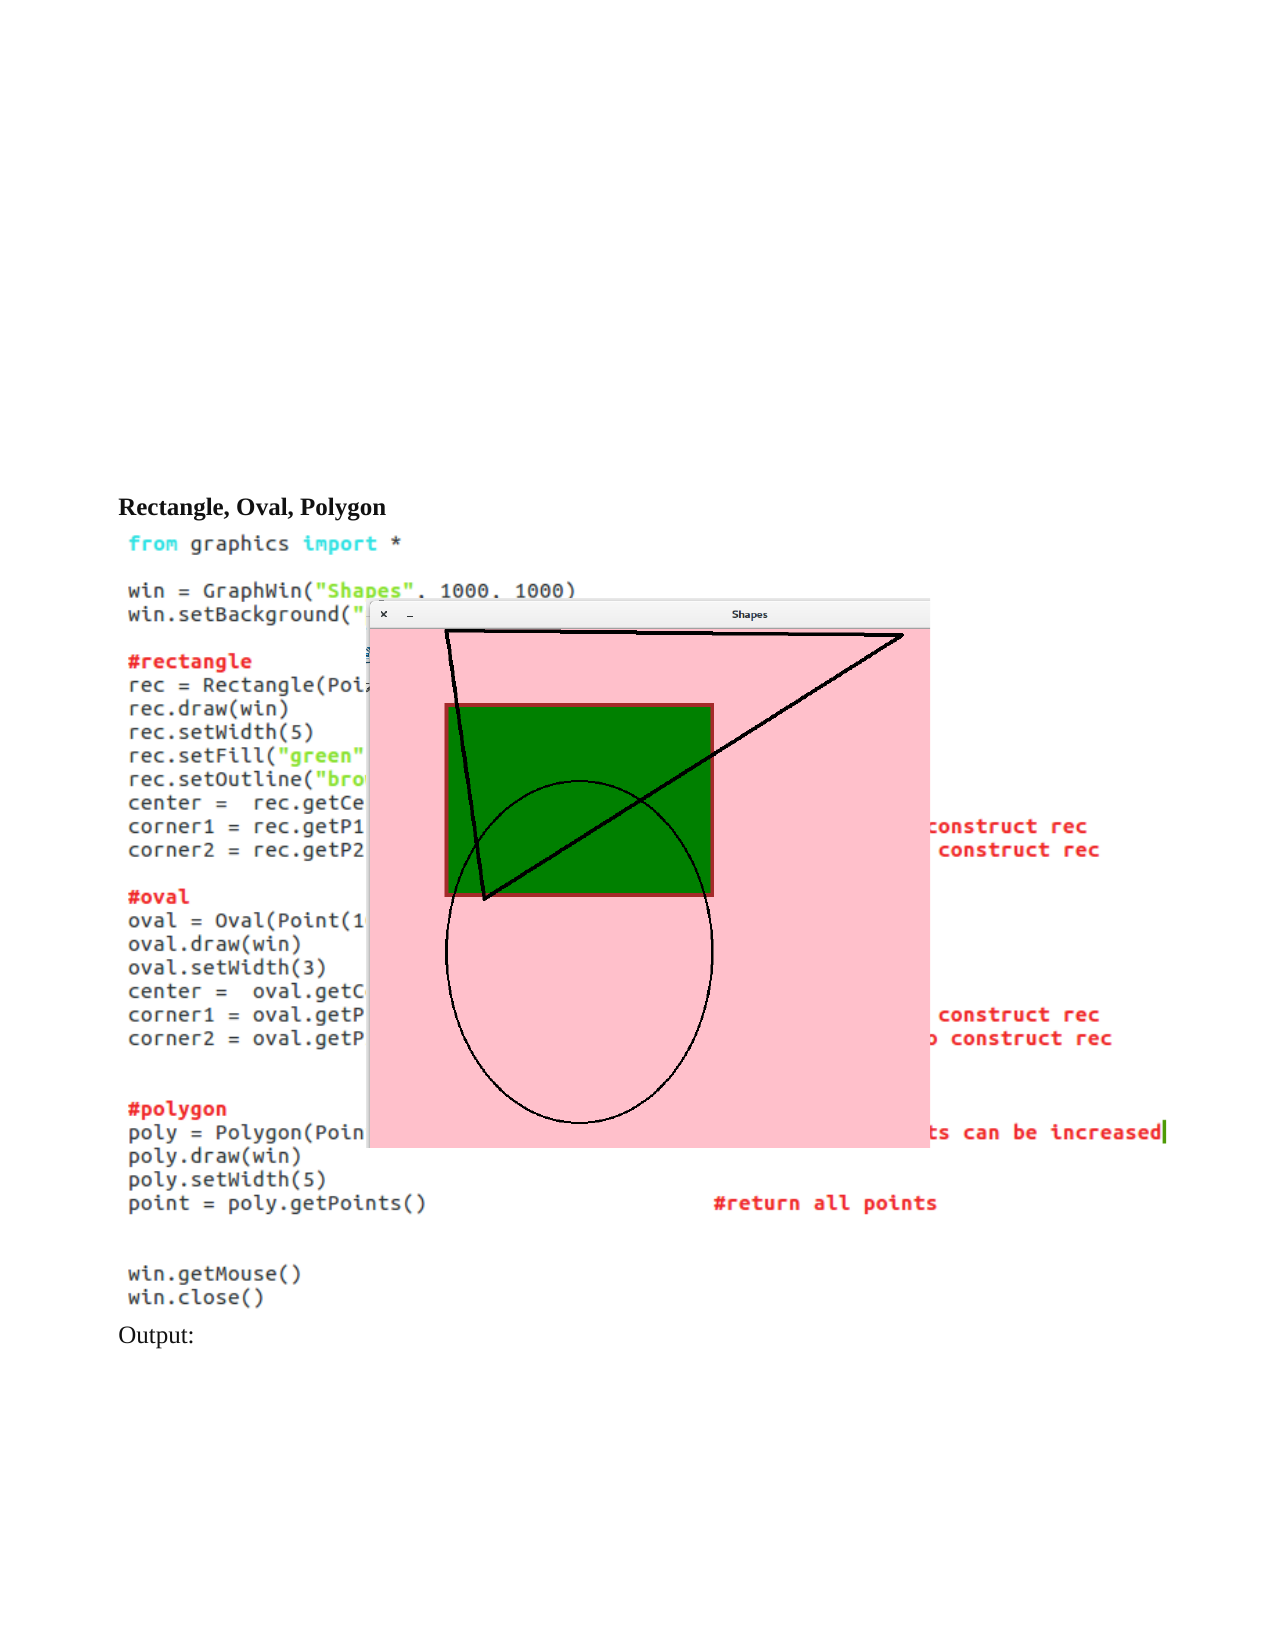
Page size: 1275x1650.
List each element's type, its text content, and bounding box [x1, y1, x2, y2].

text Rectangle, Oval, Polygon [118, 492, 1157, 521]
text Output: [118, 607, 1157, 1349]
